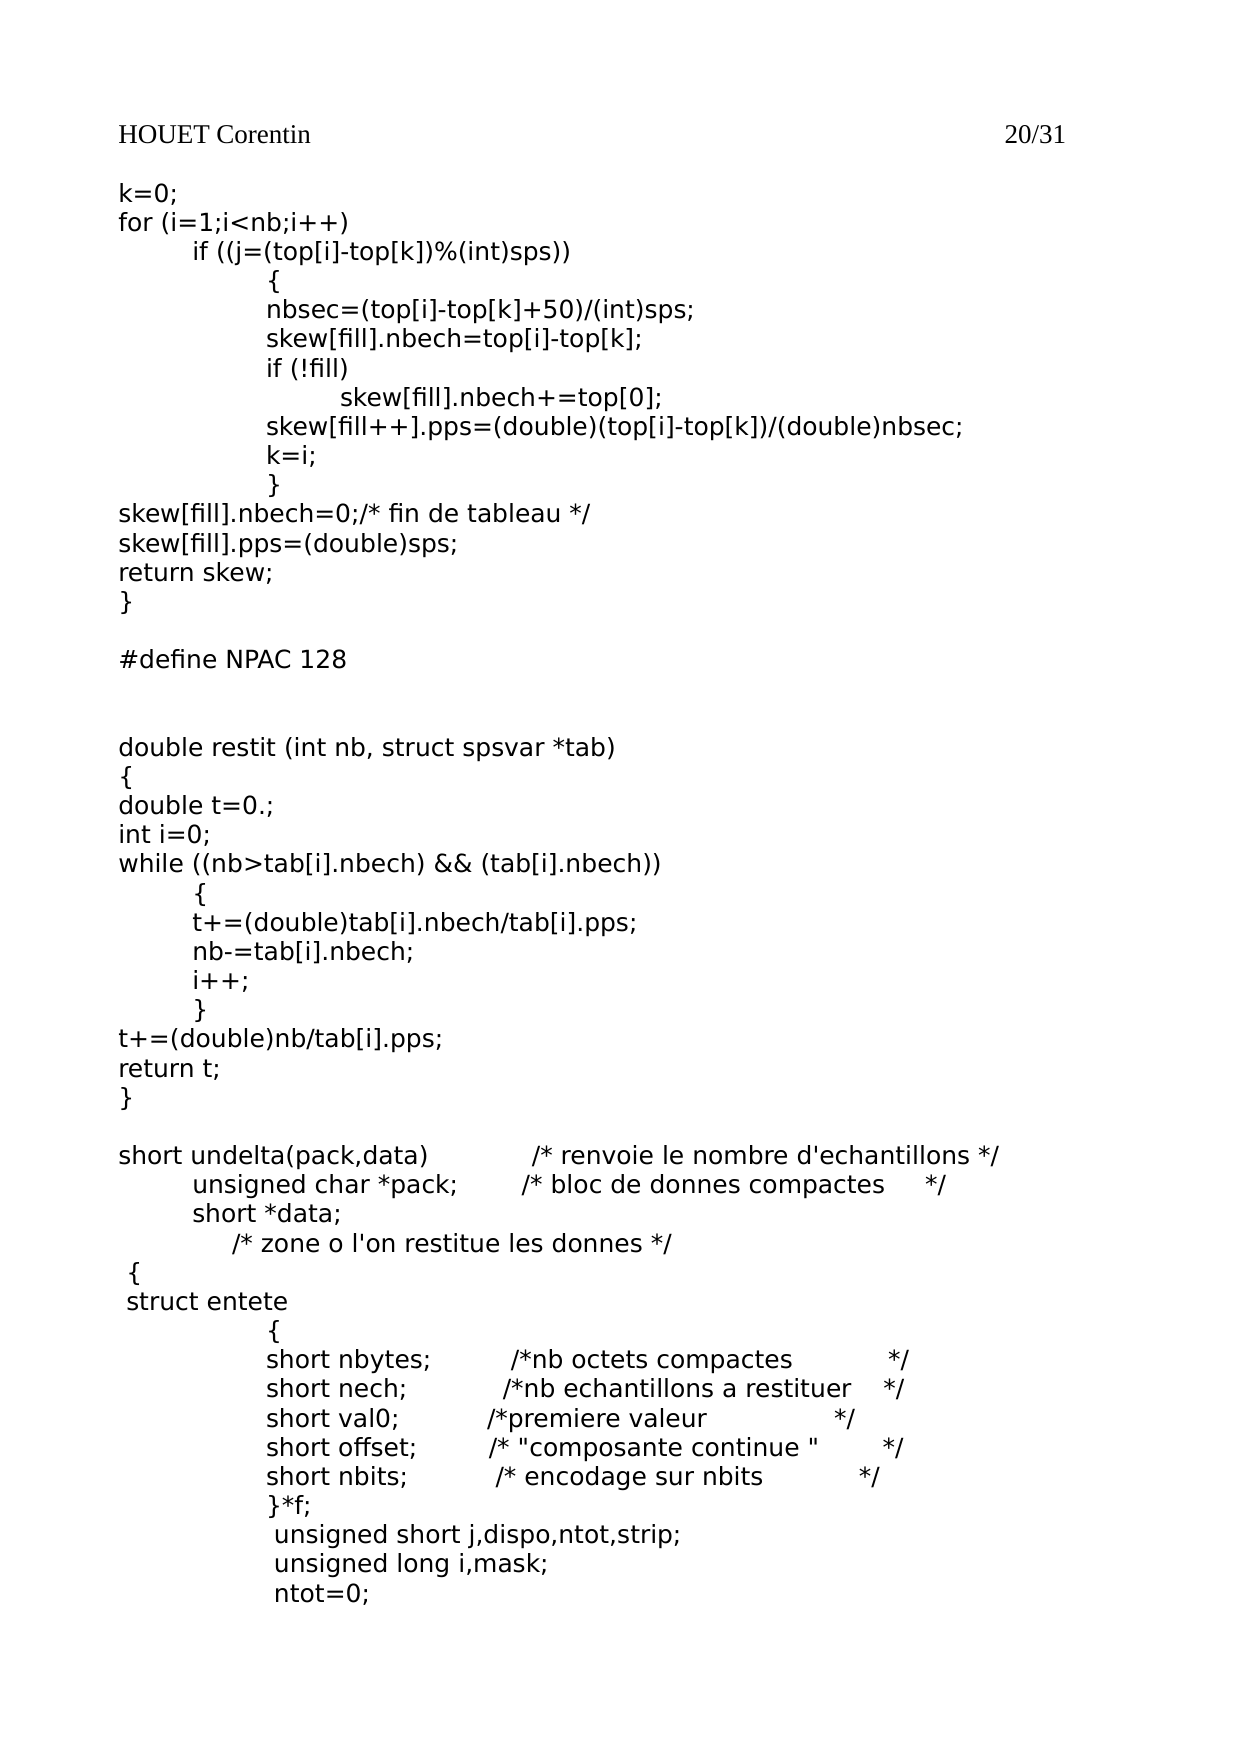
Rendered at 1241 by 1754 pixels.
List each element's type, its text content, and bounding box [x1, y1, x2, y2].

text nb-=tab[i].nbech; [118, 937, 1122, 966]
text unsigned short j,dispo,ntot,strip; [118, 1520, 1122, 1549]
text int i=0; [118, 820, 1122, 849]
text }*f; [118, 1491, 1122, 1520]
text short *data; [118, 1199, 1122, 1229]
text t+=(double)nb/tab[i].pps; [118, 1024, 1122, 1054]
text } [118, 470, 1122, 499]
text k=i; [118, 441, 1122, 470]
text short val0; /*premiere valeur */ [118, 1404, 1122, 1433]
text unsigned char *pack; /* bloc de donnes compactes */ [118, 1170, 1122, 1199]
text skew[fill].nbech=0;/* fin de tableau */ [118, 499, 1122, 529]
text for (i=1;i<nb;i++) [118, 208, 1122, 237]
text { [118, 762, 1122, 791]
text k=0; [118, 179, 1122, 208]
text /* zone o l'on restitue les donnes */ [118, 1229, 1122, 1258]
text skew[fill++].pps=(double)(top[i]-top[k])/(double)nbsec; [118, 412, 1122, 441]
text struct entete [118, 1287, 1122, 1316]
text #define NPAC 128 [118, 645, 1122, 674]
text short offset; /* "composante continue " */ [118, 1433, 1122, 1462]
text } [118, 995, 1122, 1024]
text { [118, 879, 1122, 908]
text { [118, 266, 1122, 295]
text } [118, 587, 1122, 616]
text double t=0.; [118, 791, 1122, 820]
text double restit (int nb, struct spsvar *tab) [118, 733, 1122, 762]
text short nech; /*nb echantillons a restituer */ [118, 1374, 1122, 1404]
text t+=(double)tab[i].nbech/tab[i].pps; [118, 908, 1122, 937]
text ntot=0; [118, 1579, 1122, 1608]
text nbsec=(top[i]-top[k]+50)/(int)sps; [118, 295, 1122, 324]
text skew[fill].nbech=top[i]-top[k]; [118, 324, 1122, 354]
text { [118, 1258, 1122, 1287]
text { [118, 1316, 1122, 1345]
text short nbytes; /*nb octets compactes */ [118, 1345, 1122, 1374]
text return t; [118, 1054, 1122, 1083]
text if ((j=(top[i]-top[k])%(int)sps)) [118, 237, 1122, 266]
text short nbits; /* encodage sur nbits */ [118, 1462, 1122, 1491]
text return skew; [118, 558, 1122, 587]
text while ((nb>tab[i].nbech) && (tab[i].nbech)) [118, 849, 1122, 879]
text unsigned long i,mask; [118, 1549, 1122, 1579]
text skew[fill].nbech+=top[0]; [118, 383, 1122, 412]
text if (!fill) [118, 354, 1122, 383]
text } [118, 1083, 1122, 1112]
text i++; [118, 966, 1122, 995]
text skew[fill].pps=(double)sps; [118, 529, 1122, 558]
text short undelta(pack,data) /* renvoie le nombre d'echantillons */ [118, 1141, 1122, 1170]
